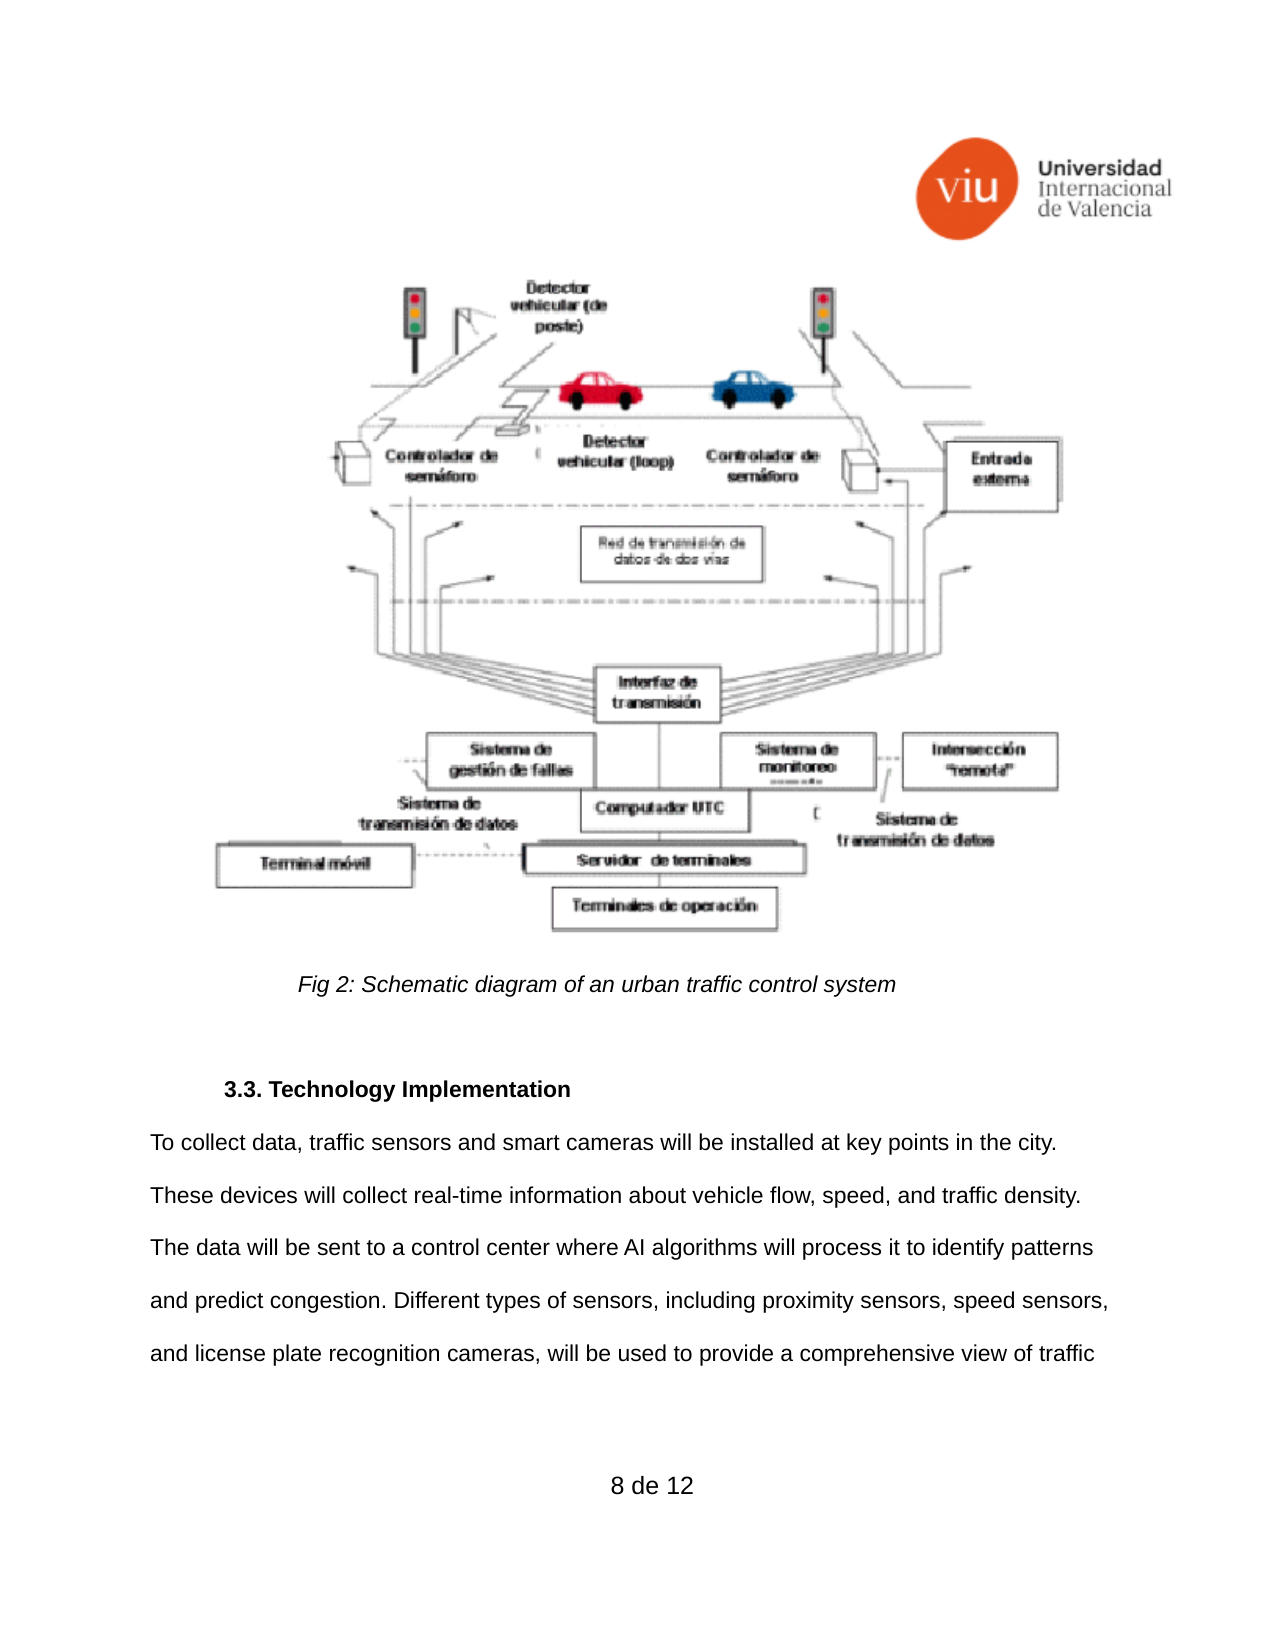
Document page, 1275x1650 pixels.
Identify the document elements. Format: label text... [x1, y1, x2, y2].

text 3.3. Technology Implementation [150, 1076, 1125, 1102]
text To collect data, traffic sensors and smart cameras will be installed at key points in the city. These devices will collect real-time information about vehicle flow, speed, and traffic density. The data will be sent to a control center where AI algorithms will process it to identify patterns and predict congestion. Different types of sensors, including proximity sensors, speed sensors, and license plate recognition cameras, will be used to provide a comprehensive view of traffic [150, 1129, 1125, 1366]
picture [188, 266, 1087, 945]
text Fig 2: Schematic diagram of an urban traffic control system [150, 266, 1125, 997]
picture [913, 134, 1175, 245]
